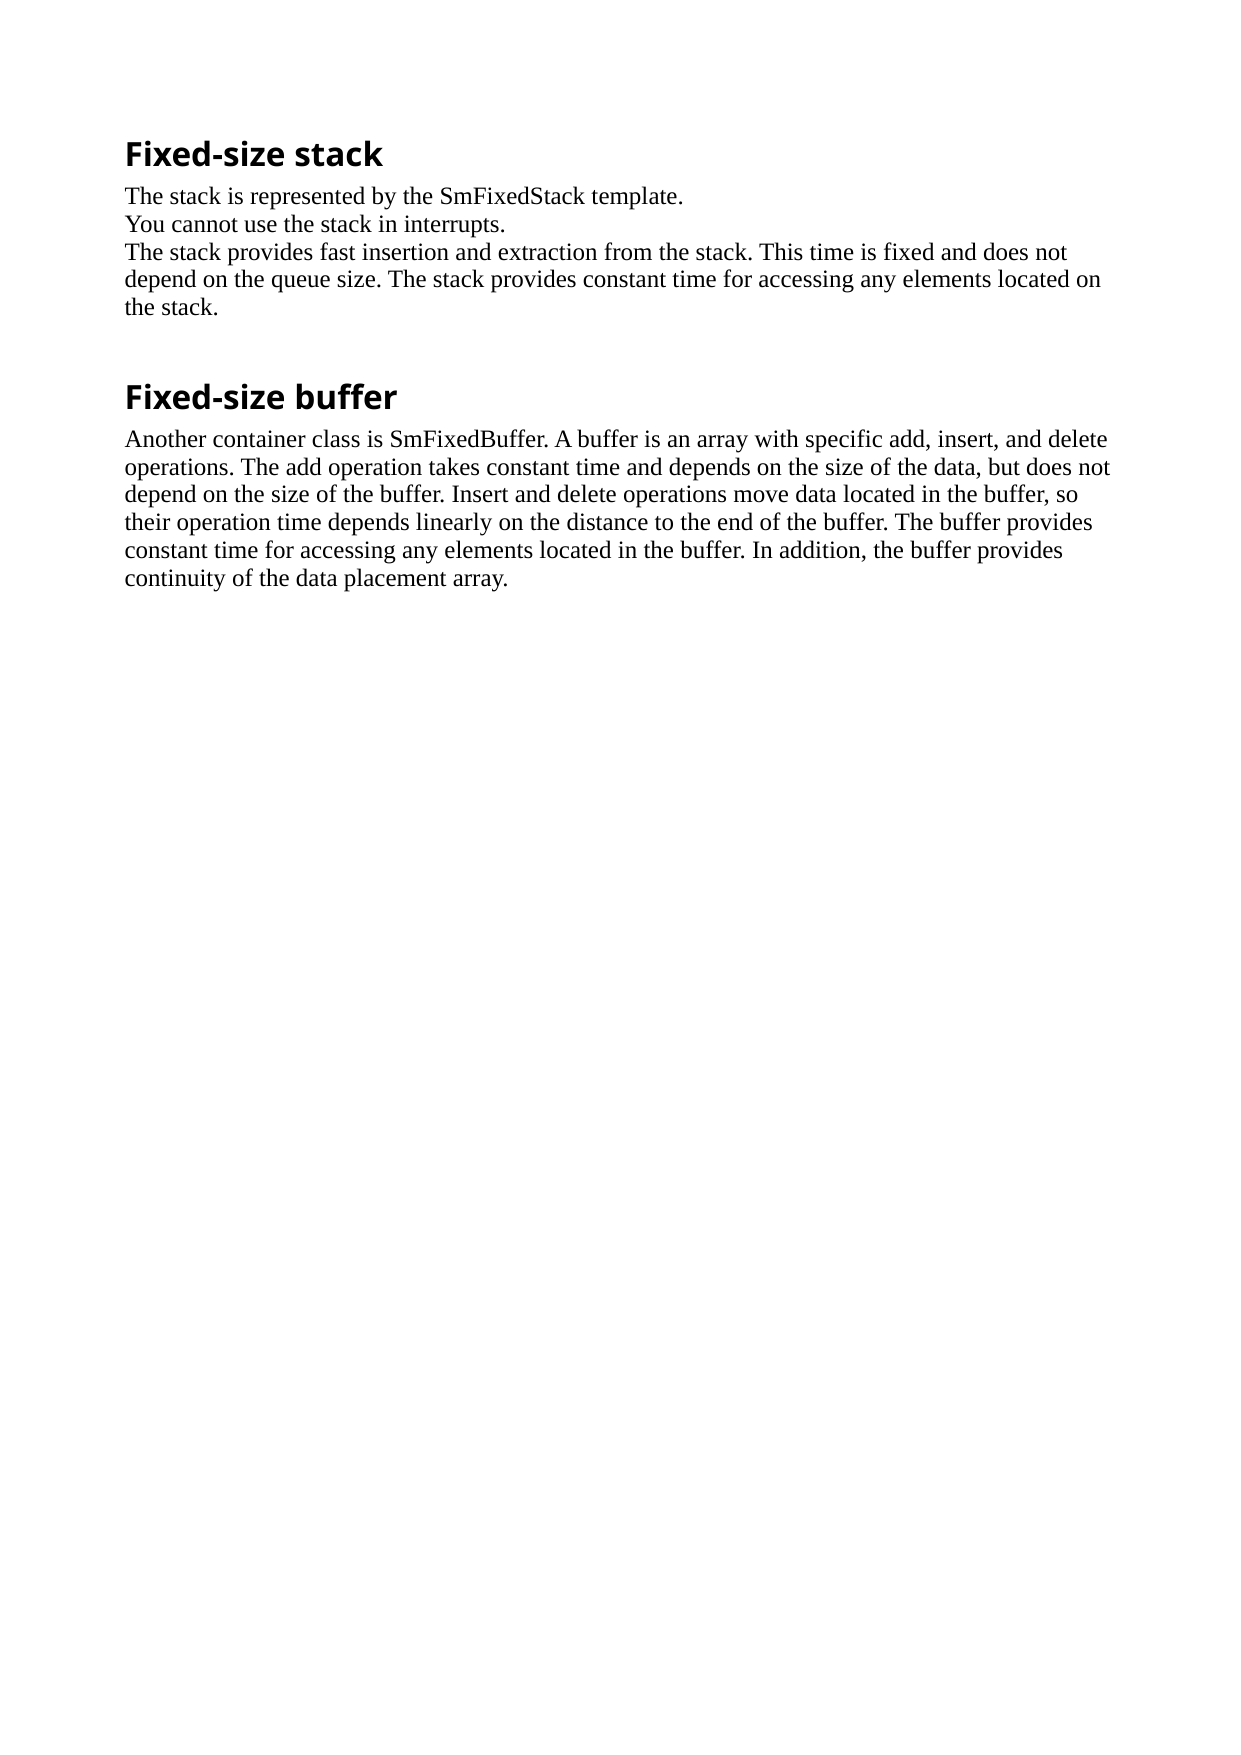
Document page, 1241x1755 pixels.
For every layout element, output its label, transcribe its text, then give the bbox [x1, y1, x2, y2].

subtitle Fixed-size buffer [118, 367, 1122, 419]
subtitle Fixed-size stack [118, 124, 1122, 176]
text The stack is represented by the SmFixedStack template. [118, 176, 1122, 210]
text You cannot use the stack in interrupts. [118, 210, 1122, 238]
text Another container class is SmFixedBuffer. A buffer is an array with specific add, insert, and delete operations. The add operation takes constant time and depends on the size of the data, but does not depend on the size of the buffer. Insert and delete operations move data located in the buffer, so their operation time depends linearly on the distance to the end of the buffer. The buffer provides constant time for accessing any elements located in the buffer. In addition, the buffer provides continuity of the data placement array. [118, 419, 1122, 591]
text The stack provides fast insertion and extraction from the stack. This time is fixed and does not depend on the queue size. The stack provides constant time for accessing any elements located on the stack. [118, 238, 1122, 321]
